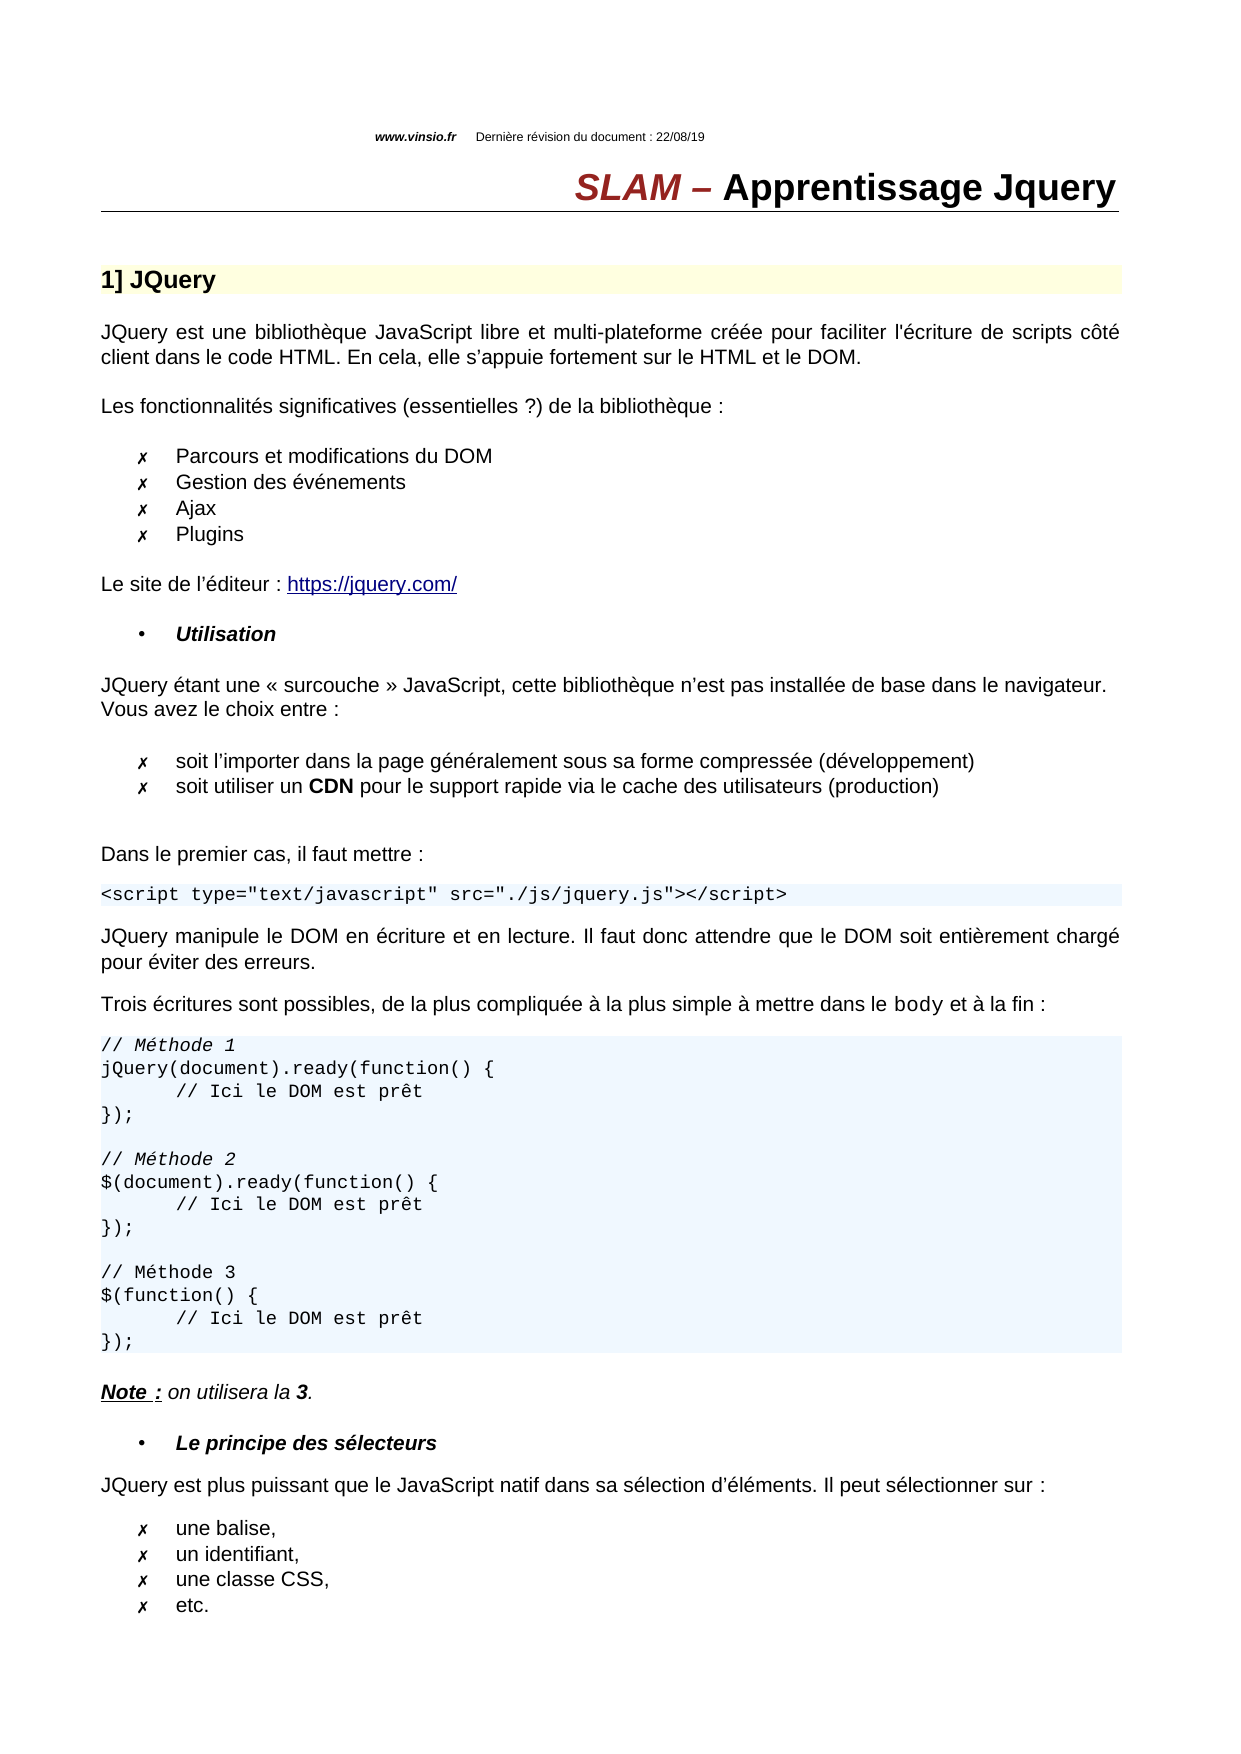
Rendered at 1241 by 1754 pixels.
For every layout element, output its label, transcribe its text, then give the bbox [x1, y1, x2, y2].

list un identifiant, [138, 1541, 1122, 1565]
text $(function() { [101, 1286, 1122, 1307]
text Le site de l’éditeur : https://jquery.com/ [101, 572, 1122, 596]
list etc. [138, 1593, 1122, 1617]
list soit l’importer dans la page généralement sous sa forme compressée (développement) [138, 748, 1122, 773]
text jQuery(document).ready(function() { [101, 1059, 1122, 1080]
text }); [101, 1218, 1122, 1239]
text Vous avez le choix entre : [101, 697, 1122, 721]
list Parcours et modifications du DOM [138, 444, 1122, 468]
text // Ici le DOM est prêt [101, 1082, 1122, 1103]
text // Méthode 2 [101, 1150, 1122, 1171]
text Les fonctionnalités significatives (essentielles ?) de la bibliothèque : [101, 394, 1122, 418]
text JQuery est plus puissant que le JavaScript natif dans sa sélection d’éléments. Il peut sélectionner sur : [101, 1473, 1122, 1497]
list Plugins [138, 521, 1122, 545]
list une balise, [138, 1516, 1122, 1540]
list Ajax [138, 496, 1122, 520]
text SLAM – Apprentissage Jquery [101, 162, 1119, 211]
text Note : on utilisera la 3. [101, 1380, 1122, 1404]
list soit utiliser un CDN pour le support rapide via le cache des utilisateurs (production) [138, 774, 1122, 798]
text JQuery manipule le DOM en écriture et en lecture. Il faut donc attendre que le DOM soit entièrement chargé pour éviter des erreurs. [101, 924, 1122, 973]
text // Méthode 1 [101, 1036, 1122, 1057]
text // Méthode 3 [101, 1263, 1122, 1284]
text <script type="text/javascript" src="./js/jquery.js"></script> [101, 884, 1122, 906]
list Gestion des événements [138, 470, 1122, 494]
text Trois écritures sont possibles, de la plus compliquée à la plus simple à mettre dans le body et à la fin : [101, 992, 1122, 1018]
list Utilisation [138, 622, 1122, 646]
text Dans le premier cas, il faut mettre : [101, 842, 1122, 866]
text JQuery est une bibliothèque JavaScript libre et multi-plateforme créée pour faciliter l'écriture de scripts côté client dans le code HTML. En cela, elle s’appuie fortement sur le HTML et le DOM. [101, 320, 1122, 368]
text }); [101, 1331, 1122, 1353]
text $(document).ready(function() { [101, 1172, 1122, 1194]
text }); [101, 1104, 1122, 1126]
list Le principe des sélecteurs [138, 1431, 1122, 1455]
text // Ici le DOM est prêt [101, 1309, 1122, 1330]
list une classe CSS, [138, 1567, 1122, 1591]
text JQuery étant une « surcouche » JavaScript, cette bibliothèque n’est pas installée de base dans le navigateur. [101, 672, 1122, 696]
text 1] JQuery [101, 265, 1122, 294]
text // Ici le DOM est prêt [101, 1195, 1122, 1216]
